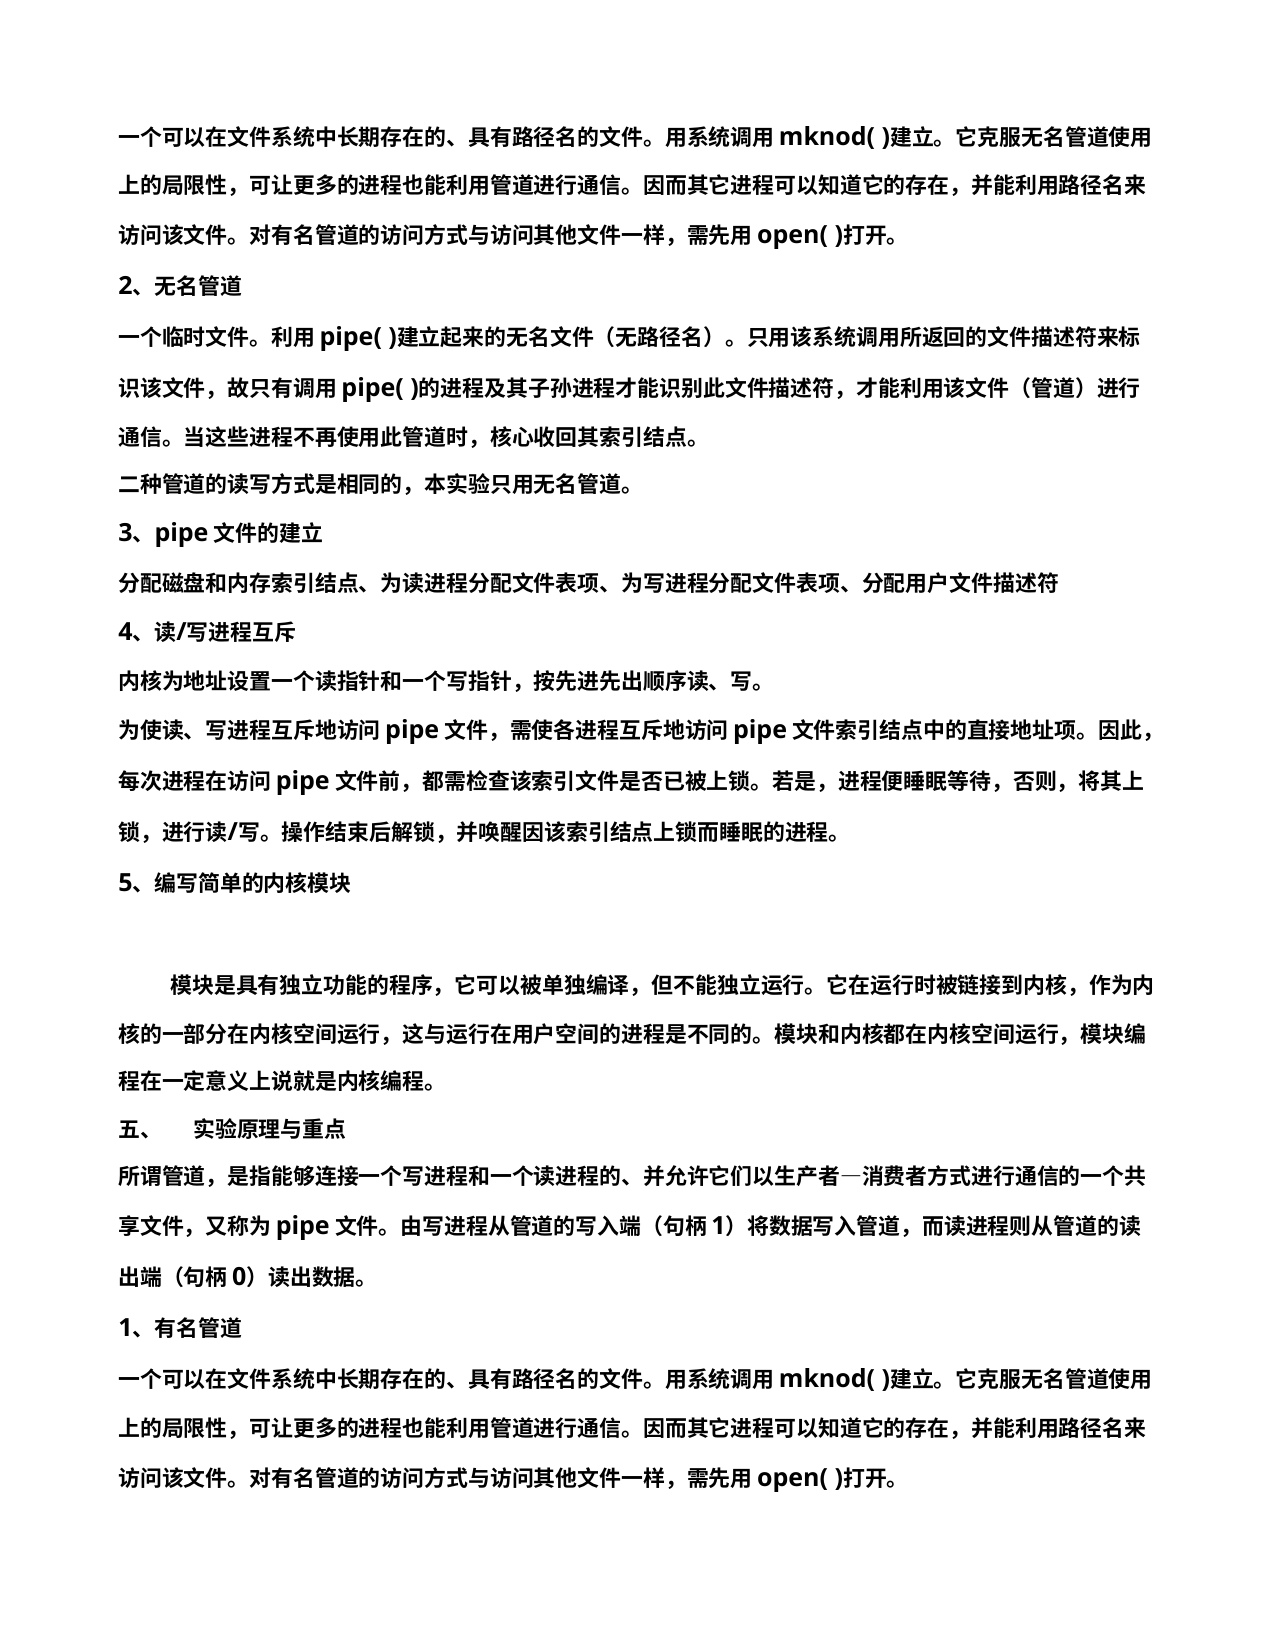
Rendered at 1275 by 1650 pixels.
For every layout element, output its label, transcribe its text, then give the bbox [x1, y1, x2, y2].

text 一个可以在文件系统中长期存在的、具有路径名的文件。用系统调用mknod( )建立。它克服无名管道使用上的局限性，可让更多的进程也能利用管道进行通信。因而其它进程可以知道它的存在，并能利用路径名来访问该文件。对有名管道的访问方式与访问其他文件一样，需先用open( )打开。 [118, 118, 1157, 251]
text 3、pipe文件的建立 [118, 515, 1157, 549]
text 内核为地址设置一个读指针和一个写指针，按先进先出顺序读、写。 [118, 664, 1157, 696]
text 4、读/写进程互斥 [118, 613, 1157, 647]
text 1、有名管道 [118, 1310, 1157, 1344]
text 模块是具有独立功能的程序，它可以被单独编译，但不能独立运行。它在运行时被链接到内核，作为内核的一部分在内核空间运行，这与运行在用户空间的进程是不同的。模块和内核都在内核空间运行，模块编程在一定意义上说就是内核编程。 [118, 967, 1157, 1096]
text 二种管道的读写方式是相同的，本实验只用无名管道。 [118, 467, 1157, 499]
list 实验原理与重点 [118, 1112, 1157, 1143]
text 5、编写简单的内核模块 [118, 865, 1157, 899]
text 分配磁盘和内存索引结点、为读进程分配文件表项、为写进程分配文件表项、分配用户文件描述符 [118, 566, 1157, 597]
text 2、无名管道 [118, 268, 1157, 302]
text 一个可以在文件系统中长期存在的、具有路径名的文件。用系统调用mknod( )建立。它克服无名管道使用上的局限性，可让更多的进程也能利用管道进行通信。因而其它进程可以知道它的存在，并能利用路径名来访问该文件。对有名管道的访问方式与访问其他文件一样，需先用open( )打开。 [118, 1361, 1157, 1494]
text 为使读、写进程互斥地访问pipe文件，需使各进程互斥地访问pipe文件索引结点中的直接地址项。因此，每次进程在访问pipe文件前，都需检查该索引文件是否已被上锁。若是，进程便睡眠等待，否则，将其上锁，进行读/写。操作结束后解锁，并唤醒因该索引结点上锁而睡眠的进程。 [118, 712, 1157, 848]
text 所谓管道，是指能够连接一个写进程和一个读进程的、并允许它们以生产者—消费者方式进行通信的一个共享文件，又称为pipe文件。由写进程从管道的写入端（句柄1）将数据写入管道，而读进程则从管道的读出端（句柄0）读出数据。 [118, 1159, 1157, 1293]
text 一个临时文件。利用pipe( )建立起来的无名文件（无路径名）。只用该系统调用所返回的文件描述符来标识该文件，故只有调用pipe( )的进程及其子孙进程才能识别此文件描述符，才能利用该文件（管道）进行通信。当这些进程不再使用此管道时，核心收回其索引结点。 [118, 319, 1157, 451]
